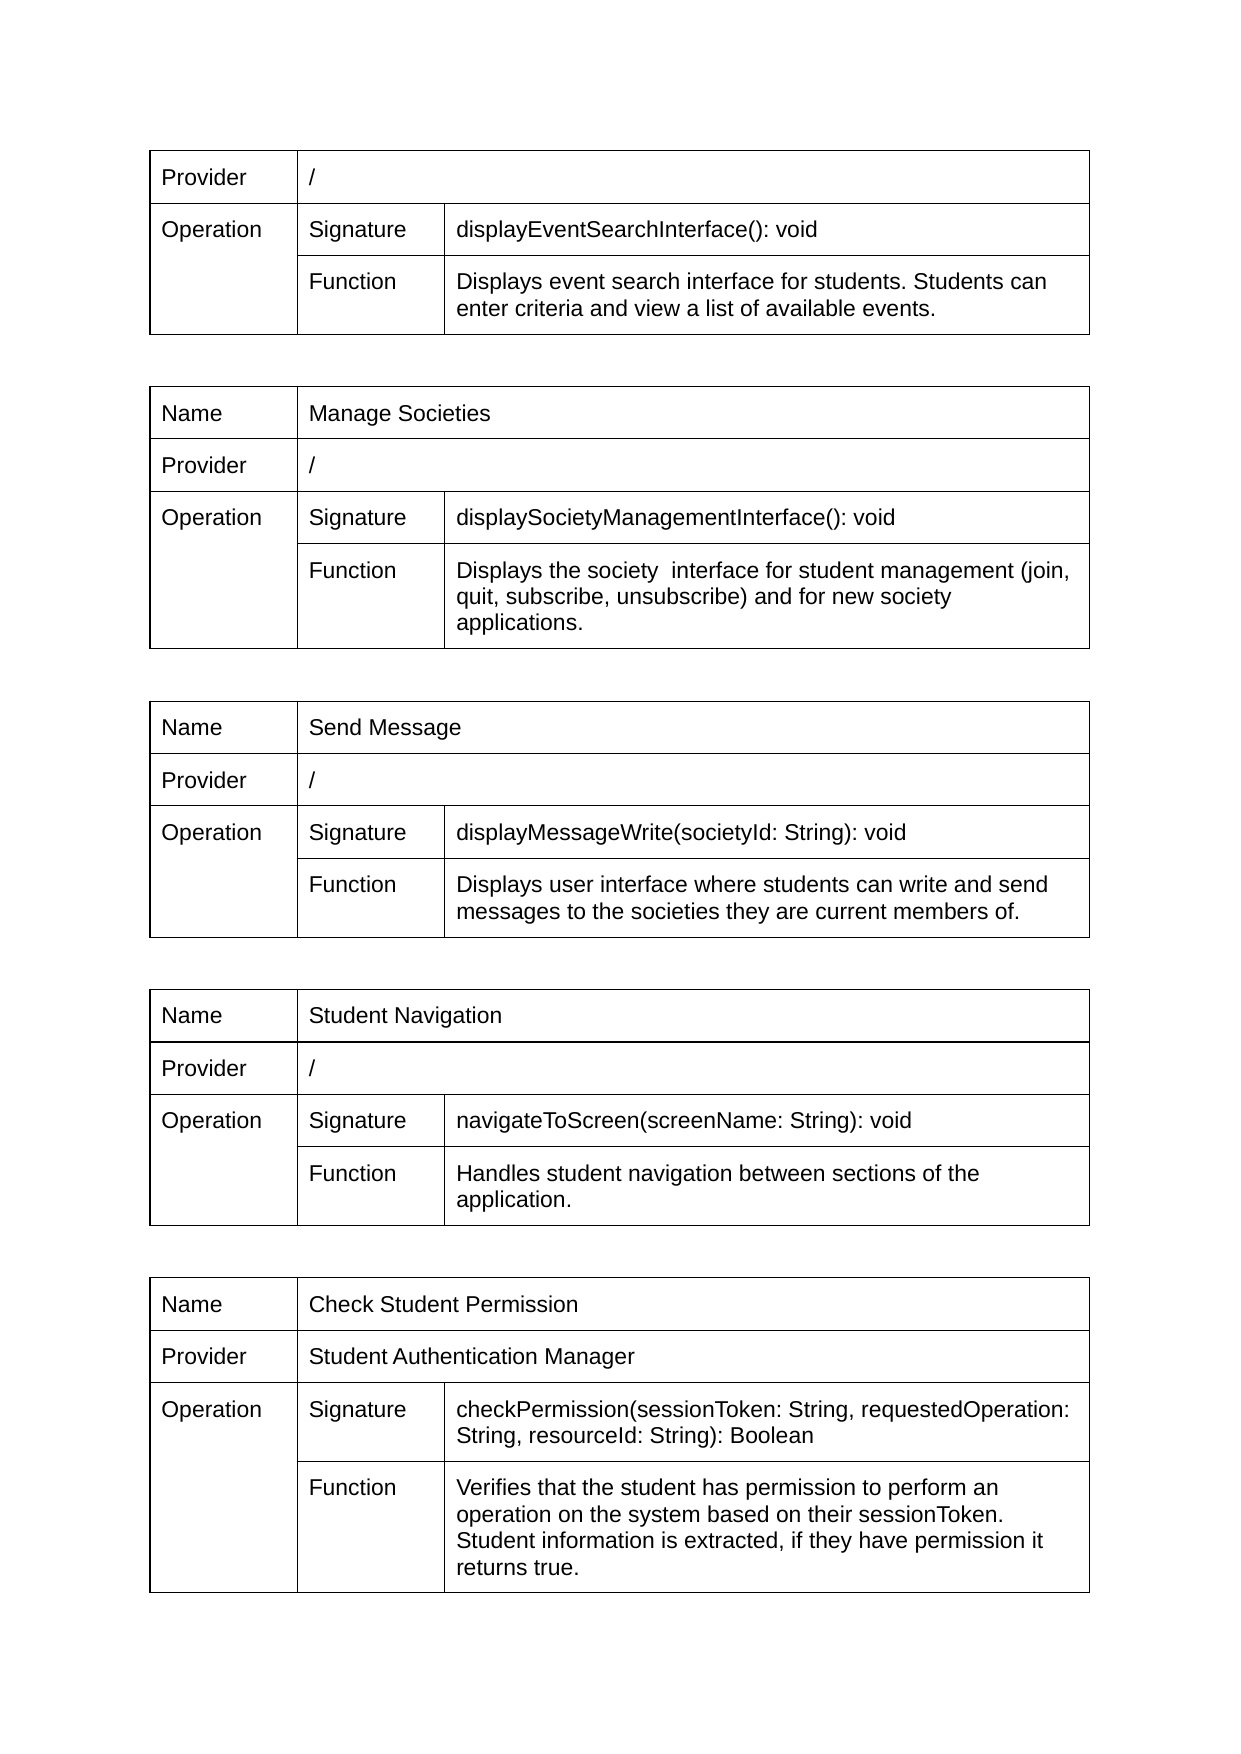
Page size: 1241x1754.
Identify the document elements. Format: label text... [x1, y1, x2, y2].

table_cell Function [298, 1462, 444, 1592]
table_cell Displays event search interface for students. Students can enter criteria and view a list of available events. [445, 256, 1089, 333]
table_cell displayEventSearchInterface(): void [445, 204, 1089, 255]
table_cell Operation [151, 1383, 297, 1592]
table_header Manage Societies [298, 387, 1089, 438]
table_cell Operation [151, 204, 297, 333]
table_cell Student Authentication Manager [298, 1331, 1089, 1382]
table_cell Function [298, 1147, 444, 1225]
table_cell / [298, 1043, 1089, 1094]
table_header Name [151, 702, 297, 753]
table_cell Verifies that the student has permission to perform an operation on the system based on their sessionToken. Student information is extracted, if they have permission it returns true. [445, 1462, 1089, 1592]
table_cell Signature [298, 1383, 444, 1461]
table_cell / [298, 754, 1089, 805]
table_cell Provider [151, 151, 297, 202]
table_cell Handles student navigation between sections of the application. [445, 1147, 1089, 1225]
table_header Name [151, 387, 297, 438]
table_cell Displays the society interface for student management (join, quit, subscribe, unsubscribe) and for new society applications. [445, 544, 1089, 648]
table_header Name [151, 1278, 297, 1330]
table_header Student Navigation [298, 990, 1089, 1041]
table_cell Signature [298, 492, 444, 543]
table_cell displayMessageWrite(societyId: String): void [445, 806, 1089, 858]
table_cell displaySocietyManagementInterface(): void [445, 492, 1089, 543]
table_cell Operation [151, 806, 297, 937]
table_cell Displays user interface where students can write and send messages to the societies they are current members of. [445, 859, 1089, 937]
table_cell / [298, 439, 1089, 491]
table_cell checkPermission(sessionToken: String, requestedOperation: String, resourceId: String): Boolean [445, 1383, 1089, 1461]
table_cell Signature [298, 1095, 444, 1146]
table_header Send Message [298, 702, 1089, 753]
table_cell Function [298, 859, 444, 937]
table_cell Signature [298, 806, 444, 858]
table_cell Operation [151, 1095, 297, 1225]
table_cell navigateToScreen(screenName: String): void [445, 1095, 1089, 1146]
table_cell Provider [151, 1331, 297, 1382]
table_cell Function [298, 544, 444, 648]
table_cell Operation [151, 492, 297, 648]
table_cell Provider [151, 754, 297, 805]
table_cell Provider [151, 439, 297, 491]
table_header Check Student Permission [298, 1278, 1089, 1330]
table_cell Provider [151, 1043, 297, 1094]
table_cell / [298, 151, 1089, 202]
table_cell Function [298, 256, 444, 333]
table_cell Signature [298, 204, 444, 255]
table_header Name [151, 990, 297, 1041]
